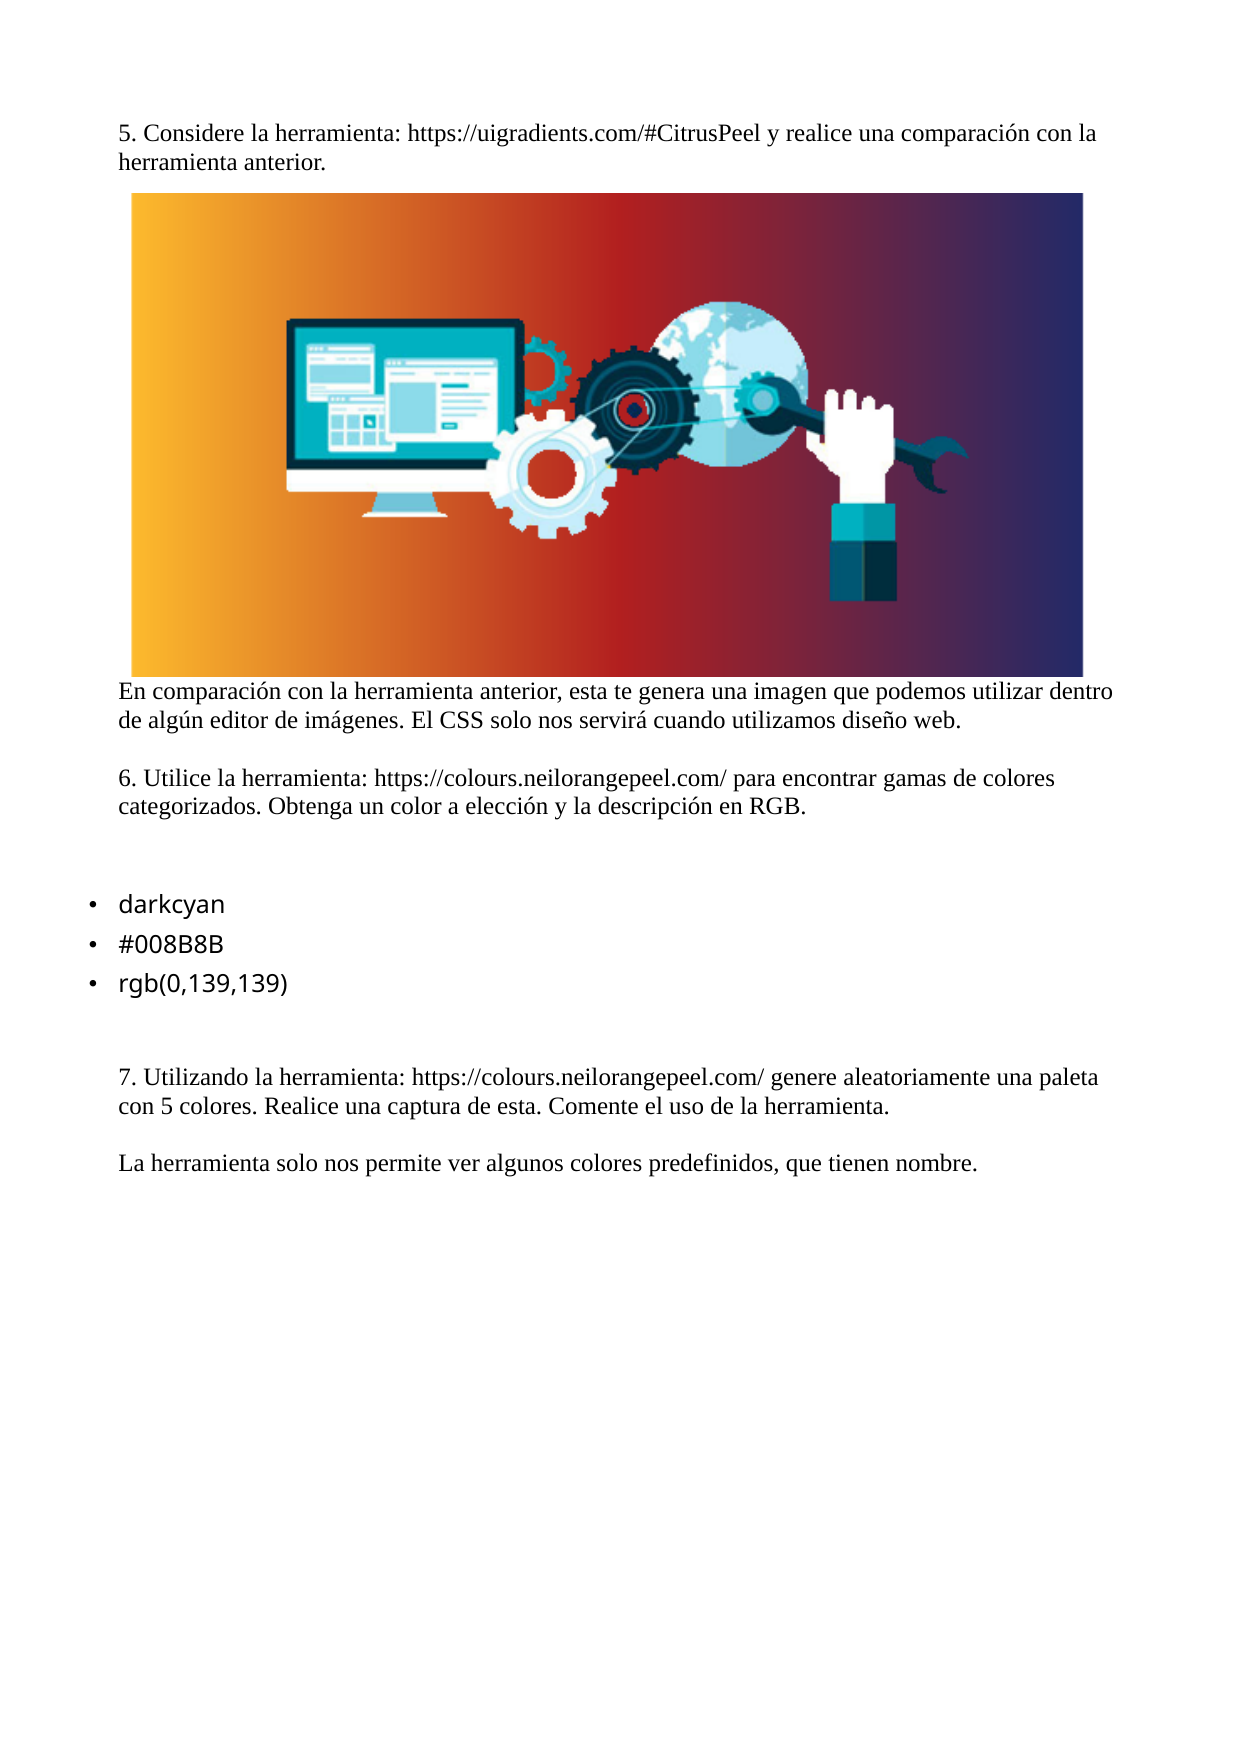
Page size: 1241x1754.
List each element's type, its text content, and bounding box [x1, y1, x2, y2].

text En comparación con la herramienta anterior, esta te genera una imagen que podemos utilizar dentro de algún editor de imágenes. El CSS solo nos servirá cuando utilizamos diseño web. [118, 176, 1122, 734]
text 5. Considere la herramienta: https://uigradients.com/#CitrusPeel y realice una comparación con la herramienta anterior. [118, 118, 1122, 176]
text 6. Utilice la herramienta: https://colours.neilorangepeel.com/ para encontrar gamas de colores categorizados. Obtenga un color a elección y la descripción en RGB. [118, 763, 1122, 820]
text La herramienta solo nos permite ver algunos colores predefinidos, que tienen nombre. [118, 1148, 1122, 1177]
text 7. Utilizando la herramienta: https://colours.neilorangepeel.com/ genere aleatoriamente una paleta con 5 colores. Realice una captura de esta. Comente el uso de la herramienta. [118, 1062, 1122, 1120]
picture [131, 193, 1085, 677]
list #008B8B [118, 926, 1122, 960]
list rgb(0,139,139) [118, 966, 1122, 999]
subtitle DARKCYAN [118, 835, 1122, 875]
list darkcyan [118, 887, 1122, 921]
